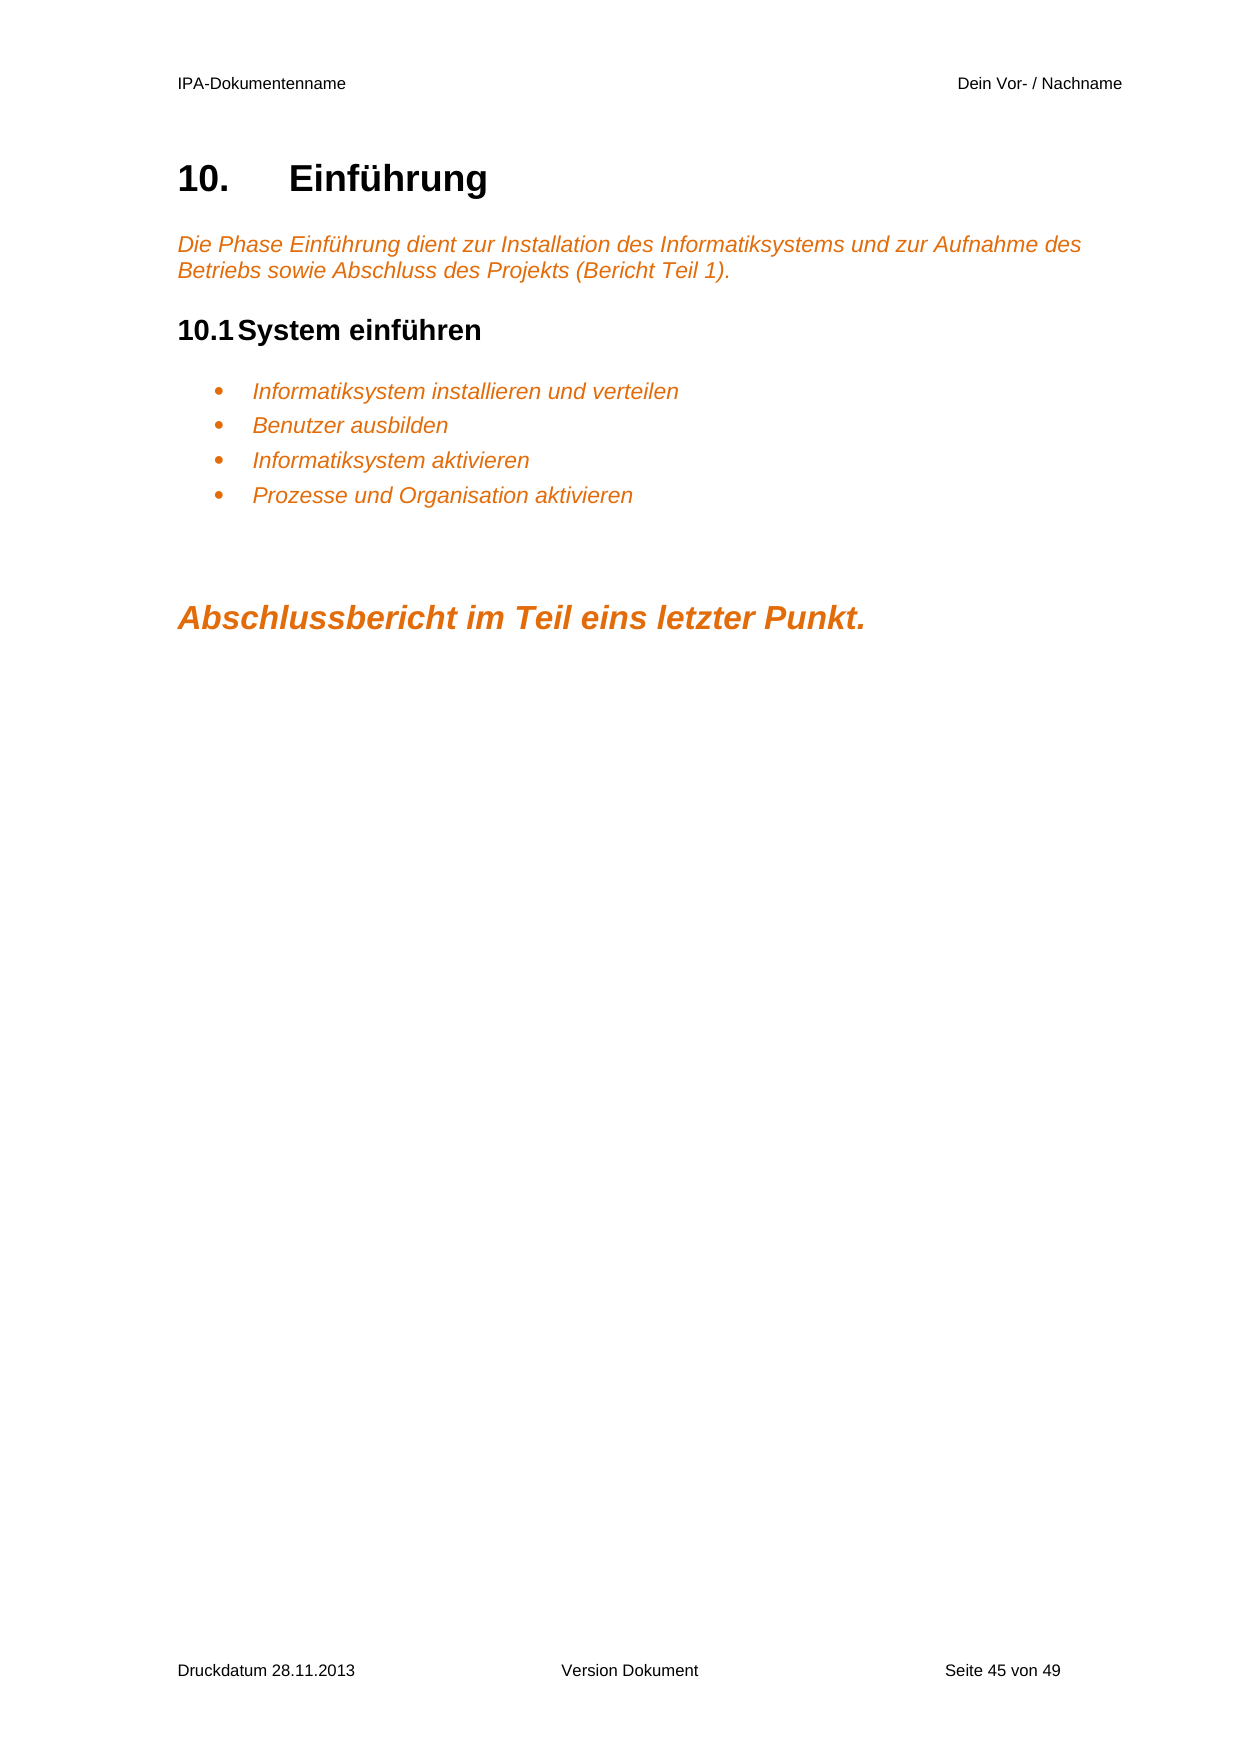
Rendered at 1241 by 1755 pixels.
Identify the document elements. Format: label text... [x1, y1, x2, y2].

subtitle System einführen [177, 313, 1122, 346]
text Abschlussbericht im Teil eins letzter Punkt. [177, 598, 1122, 636]
list Benutzer ausbilden [215, 412, 1122, 439]
list Informatiksystem installieren und verteilen [215, 378, 1122, 404]
text Die Phase Einführung dient zur Installation des Informatiksystems und zur Aufnahme des Betriebs sowie Abschluss des Projekts (Bericht Teil 1). [177, 231, 1122, 284]
list Prozesse und Organisation aktivieren [215, 482, 1122, 508]
subtitle Einführung [177, 157, 1122, 200]
list Informatiksystem aktivieren [215, 447, 1122, 473]
